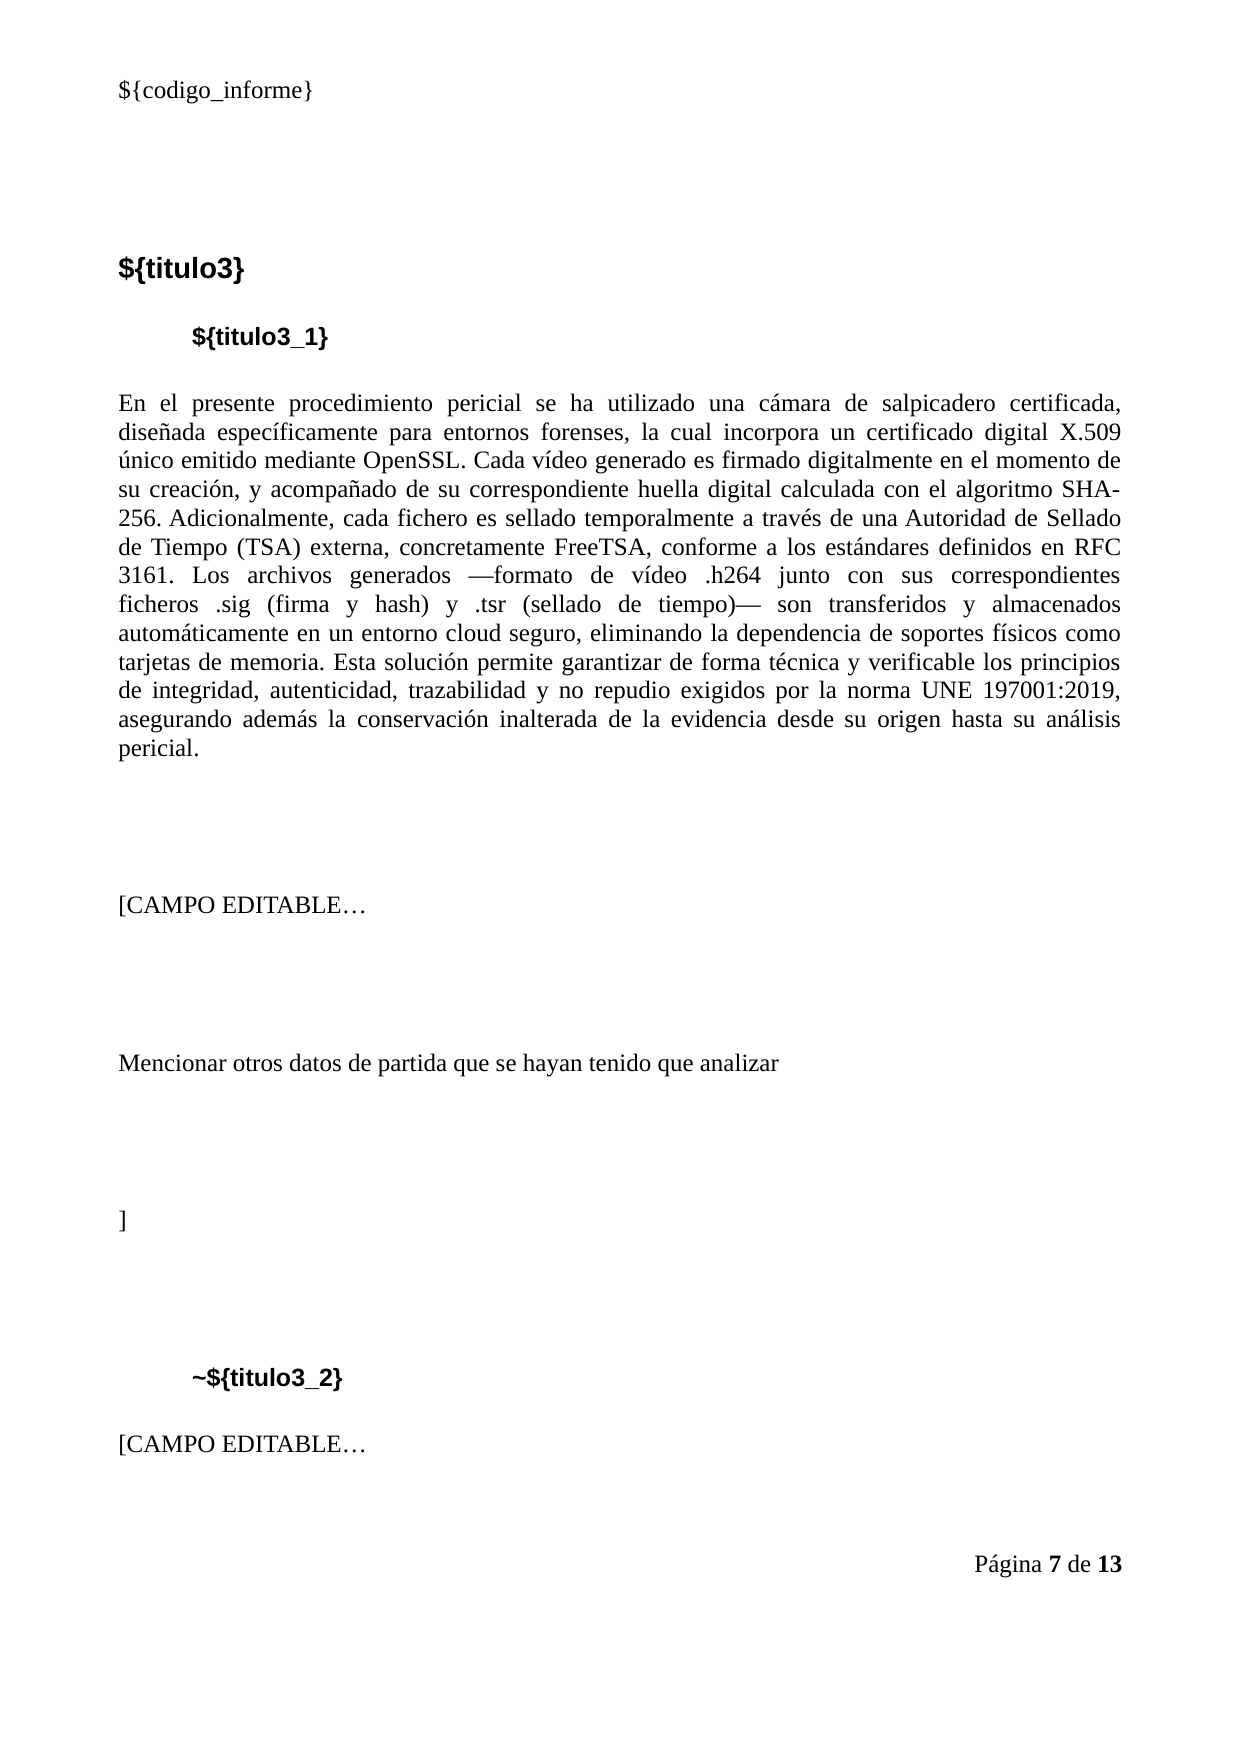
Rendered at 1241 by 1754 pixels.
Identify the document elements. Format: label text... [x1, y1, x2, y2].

subtitle ~${titulo3_2} [192, 1363, 1122, 1392]
text En el presente procedimiento pericial se ha utilizado una cámara de salpicadero certificada, diseñada específicamente para entornos forenses, la cual incorpora un certificado digital X.509 único emitido mediante OpenSSL. Cada vídeo generado es firmado digitalmente en el momento de su creación, y acompañado de su correspondiente huella digital calculada con el algoritmo SHA-256. Adicionalmente, cada fichero es sellado temporalmente a través de una Autoridad de Sellado de Tiempo (TSA) externa, concretamente FreeTSA, conforme a los estándares definidos en RFC 3161. Los archivos generados —formato de vídeo .h264 junto con sus correspondientes ficheros .sig (firma y hash) y .tsr (sellado de tiempo)— son transferidos y almacenados automáticamente en un entorno cloud seguro, eliminando la dependencia de soportes físicos como tarjetas de memoria. Esta solución permite garantizar de forma técnica y verificable los principios de integridad, autenticidad, trazabilidad y no repudio exigidos por la norma UNE 197001:2019, asegurando además la conservación inalterada de la evidencia desde su origen hasta su análisis pericial. [118, 388, 1122, 762]
text [CAMPO EDITABLE… [118, 890, 1122, 919]
text Mencionar otros datos de partida que se hayan tenido que analizar [118, 1048, 1122, 1077]
text ] [118, 1205, 1122, 1234]
text [CAMPO EDITABLE… [118, 1429, 1122, 1458]
subtitle ${titulo3} [118, 251, 1122, 284]
subtitle ${titulo3_1} [192, 322, 1122, 350]
